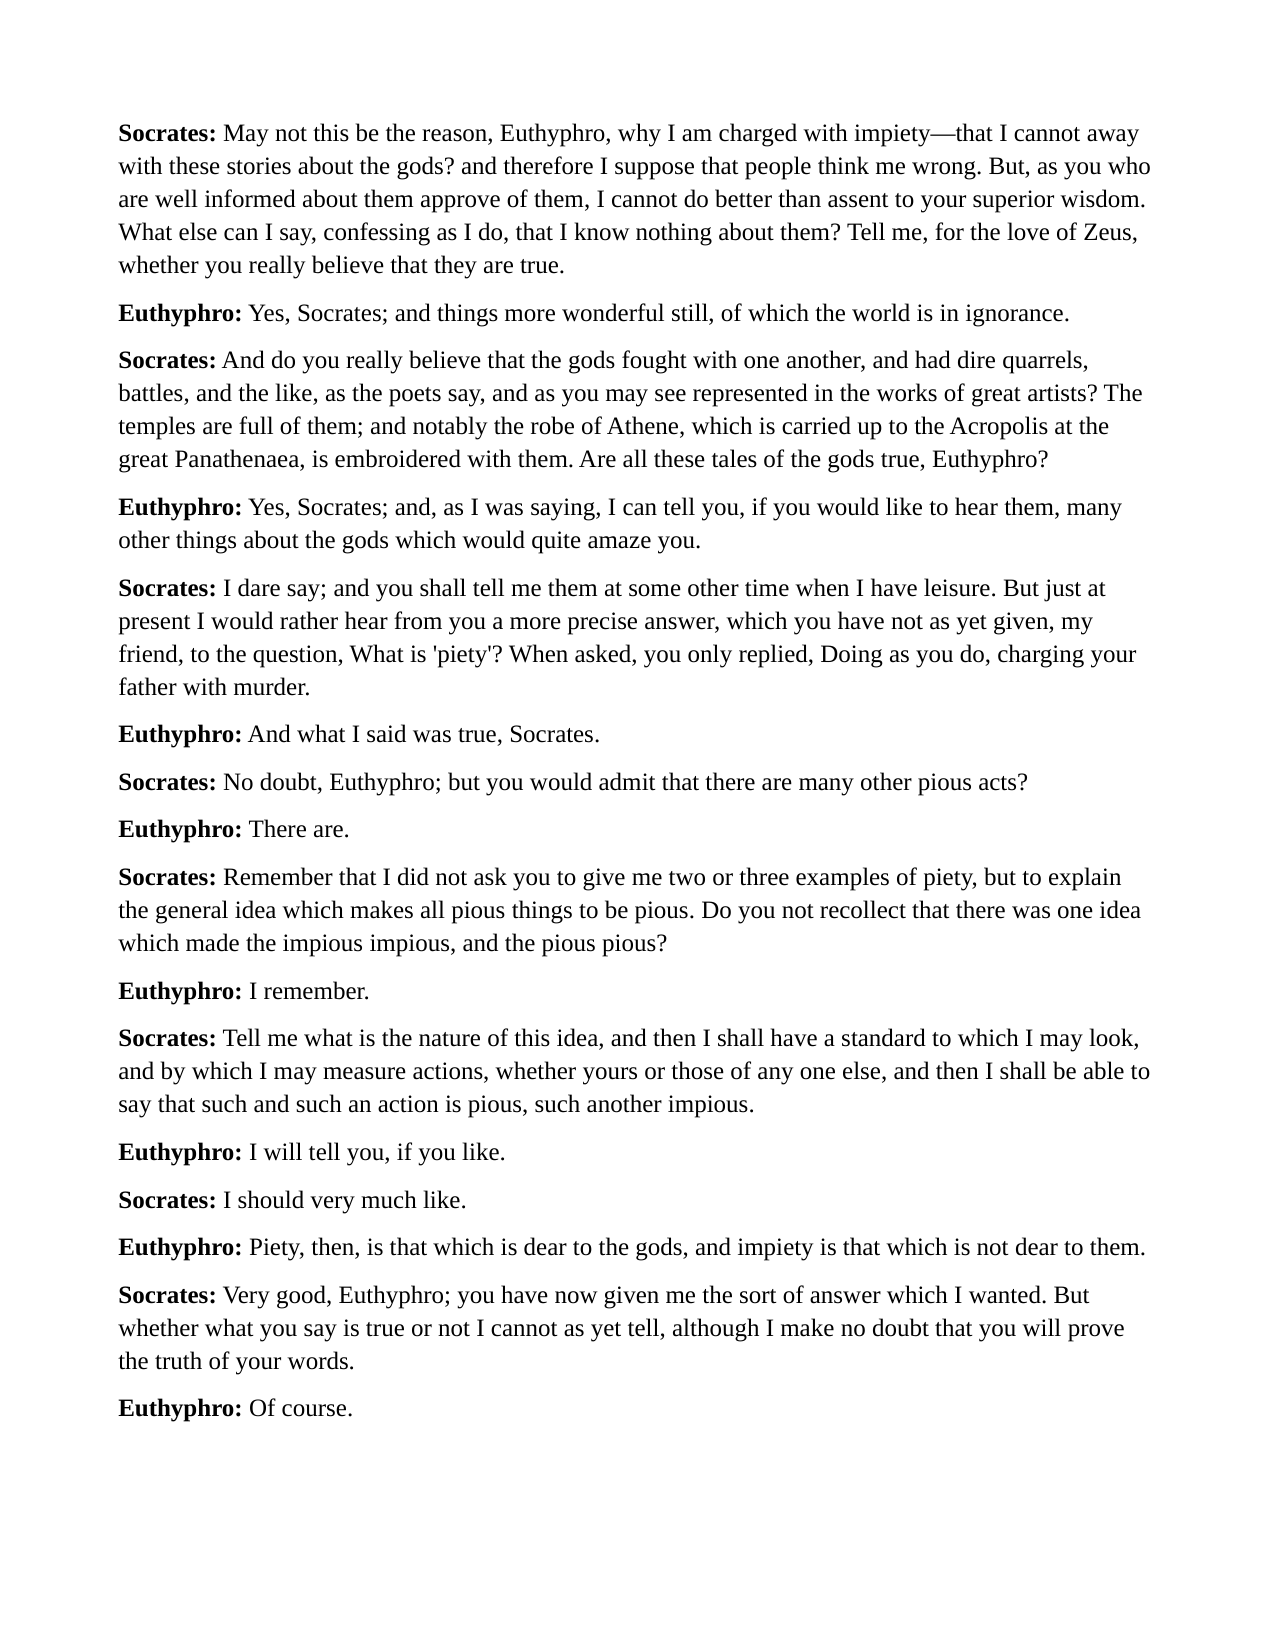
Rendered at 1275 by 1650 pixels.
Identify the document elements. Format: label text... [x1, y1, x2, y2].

text Socrates: I dare say; and you shall tell me them at some other time when I have leisure. But just at present I would rather hear from you a more precise answer, which you have not as yet given, my friend, to the question, What is 'piety'? When asked, you only replied, Doing as you do, charging your father with murder. [118, 573, 1157, 701]
text Euthyphro: Of course. [118, 1393, 1157, 1422]
text Socrates: No doubt, Euthyphro; but you would admit that there are many other pious acts? [118, 767, 1157, 796]
text Euthyphro: Yes, Socrates; and, as I was saying, I can tell you, if you would like to hear them, many other things about the gods which would quite amaze you. [118, 492, 1157, 554]
text Socrates: And do you really believe that the gods fought with one another, and had dire quarrels, battles, and the like, as the poets say, and as you may see represented in the works of great artists? The temples are full of them; and notably the robe of Athene, which is carried up to the Acropolis at the great Panathenaea, is embroidered with them. Are all these tales of the gods true, Euthyphro? [118, 345, 1157, 473]
text Euthyphro: I remember. [118, 976, 1157, 1004]
text Euthyphro: Yes, Socrates; and things more wonderful still, of which the world is in ignorance. [118, 298, 1157, 327]
text Socrates: May not this be the reason, Euthyphro, why I am charged with impiety—that I cannot away with these stories about the gods? and therefore I suppose that people think me wrong. But, as you who are well informed about them approve of them, I cannot do better than assent to your superior wisdom. What else can I say, confessing as I do, that I know nothing about them? Tell me, for the love of Zeus, whether you really believe that they are true. [118, 118, 1157, 279]
text Socrates: Tell me what is the nature of this idea, and then I shall have a standard to which I may look, and by which I may measure actions, whether yours or those of any one else, and then I shall be able to say that such and such an action is pious, such another impious. [118, 1023, 1157, 1118]
text Socrates: I should very much like. [118, 1185, 1157, 1213]
text Euthyphro: And what I said was true, Socrates. [118, 719, 1157, 748]
text Socrates: Very good, Euthyphro; you have now given me the sort of answer which I wanted. But whether what you say is true or not I cannot as yet tell, although I make no doubt that you will prove the truth of your words. [118, 1280, 1157, 1375]
text Euthyphro: I will tell you, if you like. [118, 1137, 1157, 1166]
text Euthyphro: There are. [118, 814, 1157, 843]
text Socrates: Remember that I did not ask you to give me two or three examples of piety, but to explain the general idea which makes all pious things to be pious. Do you not recollect that there was one idea which made the impious impious, and the pious pious? [118, 862, 1157, 957]
text Euthyphro: Piety, then, is that which is dear to the gods, and impiety is that which is not dear to them. [118, 1232, 1157, 1261]
